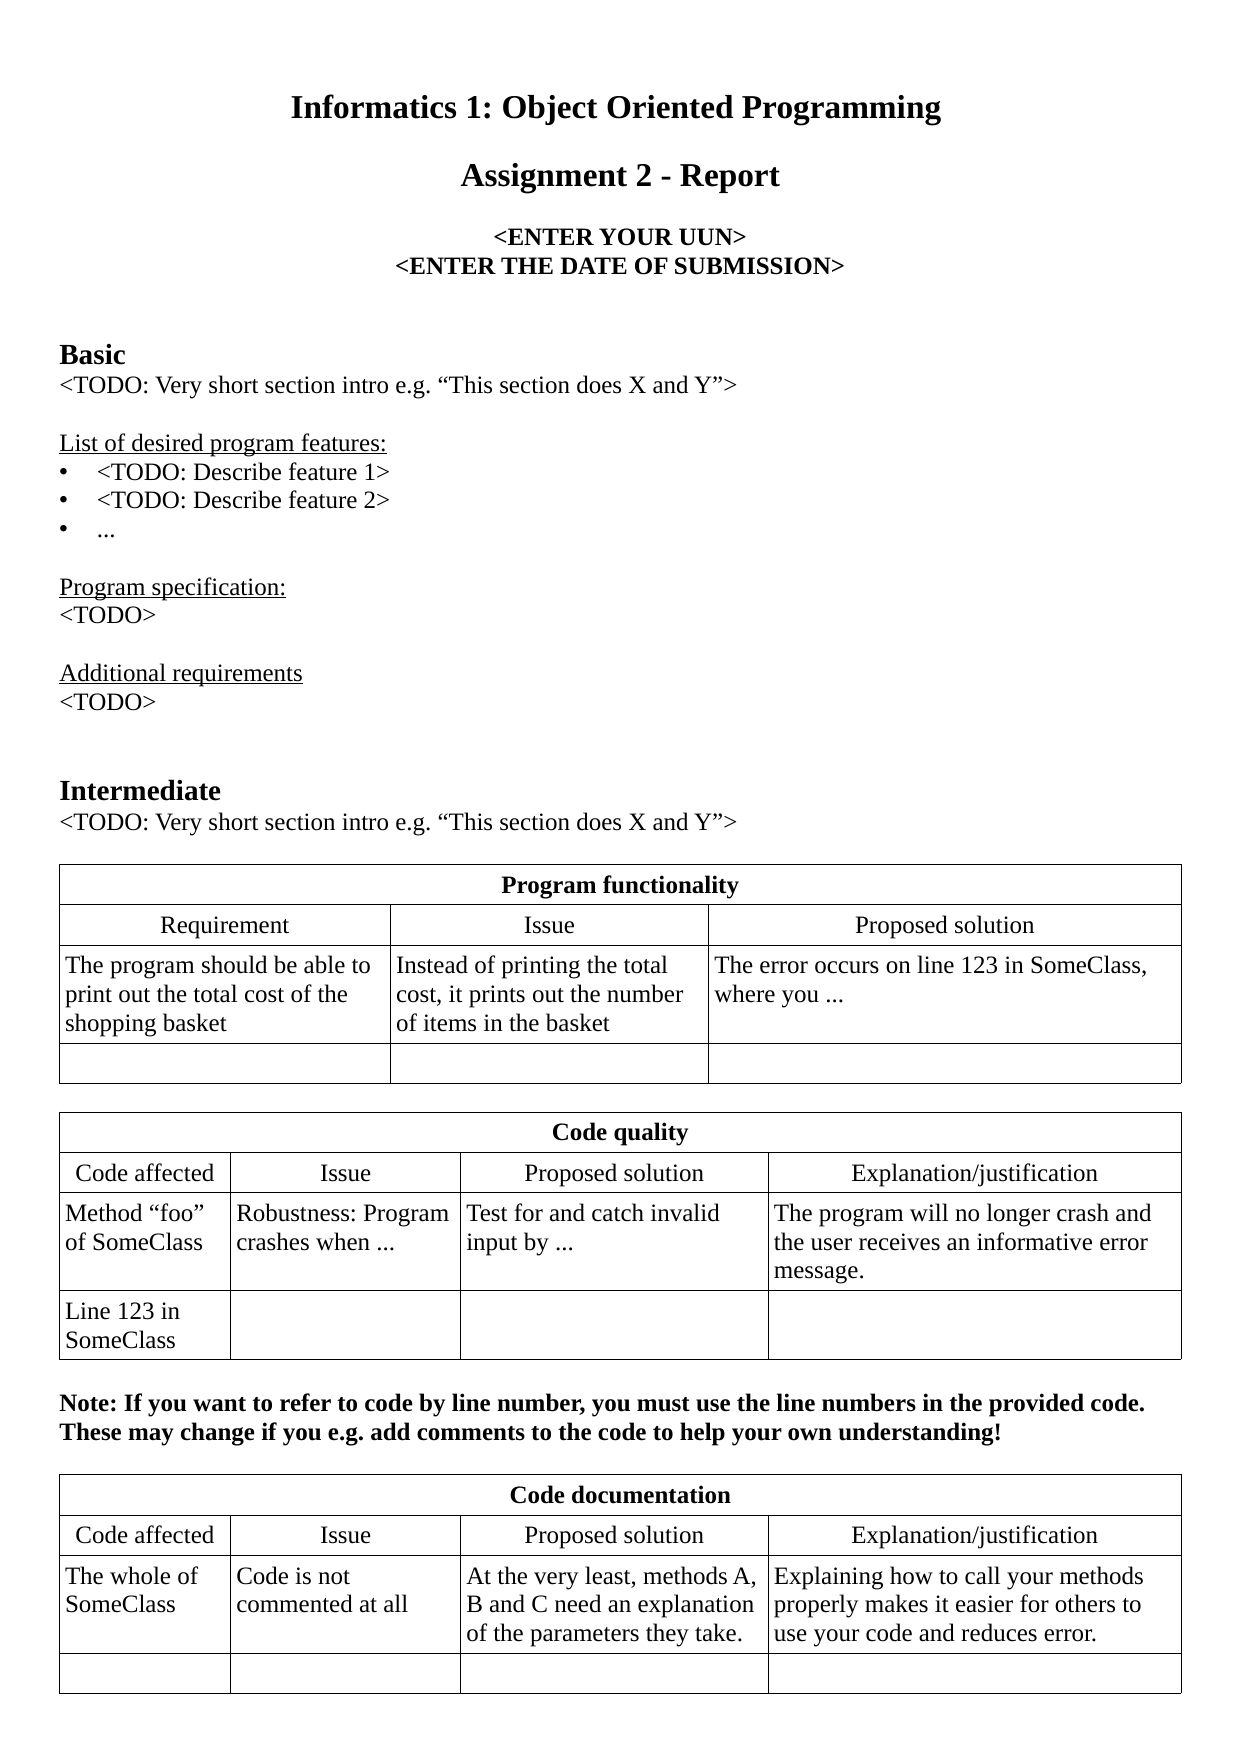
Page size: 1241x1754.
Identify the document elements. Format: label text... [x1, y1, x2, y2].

table_cell Code is not commented at all [231, 1556, 460, 1653]
list <TODO: Describe feature 1> [59, 457, 1181, 486]
table_cell [391, 1044, 708, 1083]
table_header Code quality [60, 1113, 1181, 1152]
table_cell Line 123 in SomeClass [60, 1291, 230, 1359]
table_cell Robustness: Program crashes when ... [231, 1193, 460, 1290]
table_cell The program will no longer crash and the user receives an informative error message. [769, 1193, 1181, 1290]
text <TODO> [59, 601, 1181, 629]
text Note: If you want to refer to code by line number, you must use the line numbers in the provided code. These may change if you e.g. add comments to the code to help your own understanding! [59, 1388, 1181, 1446]
table_cell At the very least, methods A, B and C need an explanation of the parameters they take. [461, 1556, 768, 1653]
table_cell Issue [231, 1516, 460, 1555]
text Program specification: [59, 572, 1181, 601]
table_cell [769, 1654, 1181, 1693]
table_cell Explanation/justification [769, 1153, 1181, 1192]
table_header Program functionality [60, 865, 1181, 904]
table_cell [60, 1654, 230, 1693]
text Additional requirements [59, 658, 1181, 687]
table_cell Proposed solution [461, 1516, 768, 1555]
text <TODO> [59, 687, 1181, 716]
table_cell Proposed solution [461, 1153, 768, 1192]
table_cell Issue [391, 905, 708, 945]
table_cell Explanation/justification [769, 1516, 1181, 1555]
text <TODO: Very short section intro e.g. “This section does X and Y”> [59, 371, 1181, 399]
table_cell The program should be able to print out the total cost of the shopping basket [60, 946, 390, 1042]
table_cell Test for and catch invalid input by ... [461, 1193, 768, 1290]
table_cell [60, 1044, 390, 1083]
text Assignment 2 - Report [59, 155, 1181, 193]
list <TODO: Describe feature 2> [59, 486, 1181, 514]
text Basic [59, 337, 1181, 371]
text List of desired program features: [59, 428, 1181, 457]
table_cell [709, 1044, 1181, 1083]
table_cell [461, 1654, 768, 1693]
table_header Code documentation [60, 1475, 1181, 1514]
table_cell The error occurs on line 123 in SomeClass, where you ... [709, 946, 1181, 1042]
table_cell Issue [231, 1153, 460, 1192]
table_cell [461, 1291, 768, 1359]
text <ENTER YOUR UUN> [59, 222, 1181, 251]
table_cell Method “foo” of SomeClass [60, 1193, 230, 1290]
table_cell [231, 1291, 460, 1359]
text Informatics 1: Object Oriented Programming [59, 88, 1181, 126]
table_cell Proposed solution [709, 905, 1181, 945]
text <TODO: Very short section intro e.g. “This section does X and Y”> [59, 807, 1181, 835]
table_cell Code affected [60, 1153, 230, 1192]
table_cell Code affected [60, 1516, 230, 1555]
table_cell The whole of SomeClass [60, 1556, 230, 1653]
text <ENTER THE DATE OF SUBMISSION> [59, 251, 1181, 279]
table_cell Instead of printing the total cost, it prints out the number of items in the basket [391, 946, 708, 1042]
text Intermediate [59, 773, 1181, 807]
list ... [59, 514, 1181, 543]
table_cell Explaining how to call your methods properly makes it easier for others to use your code and reduces error. [769, 1556, 1181, 1653]
table_cell [769, 1291, 1181, 1359]
table_cell [231, 1654, 460, 1693]
table_cell Requirement [60, 905, 390, 945]
